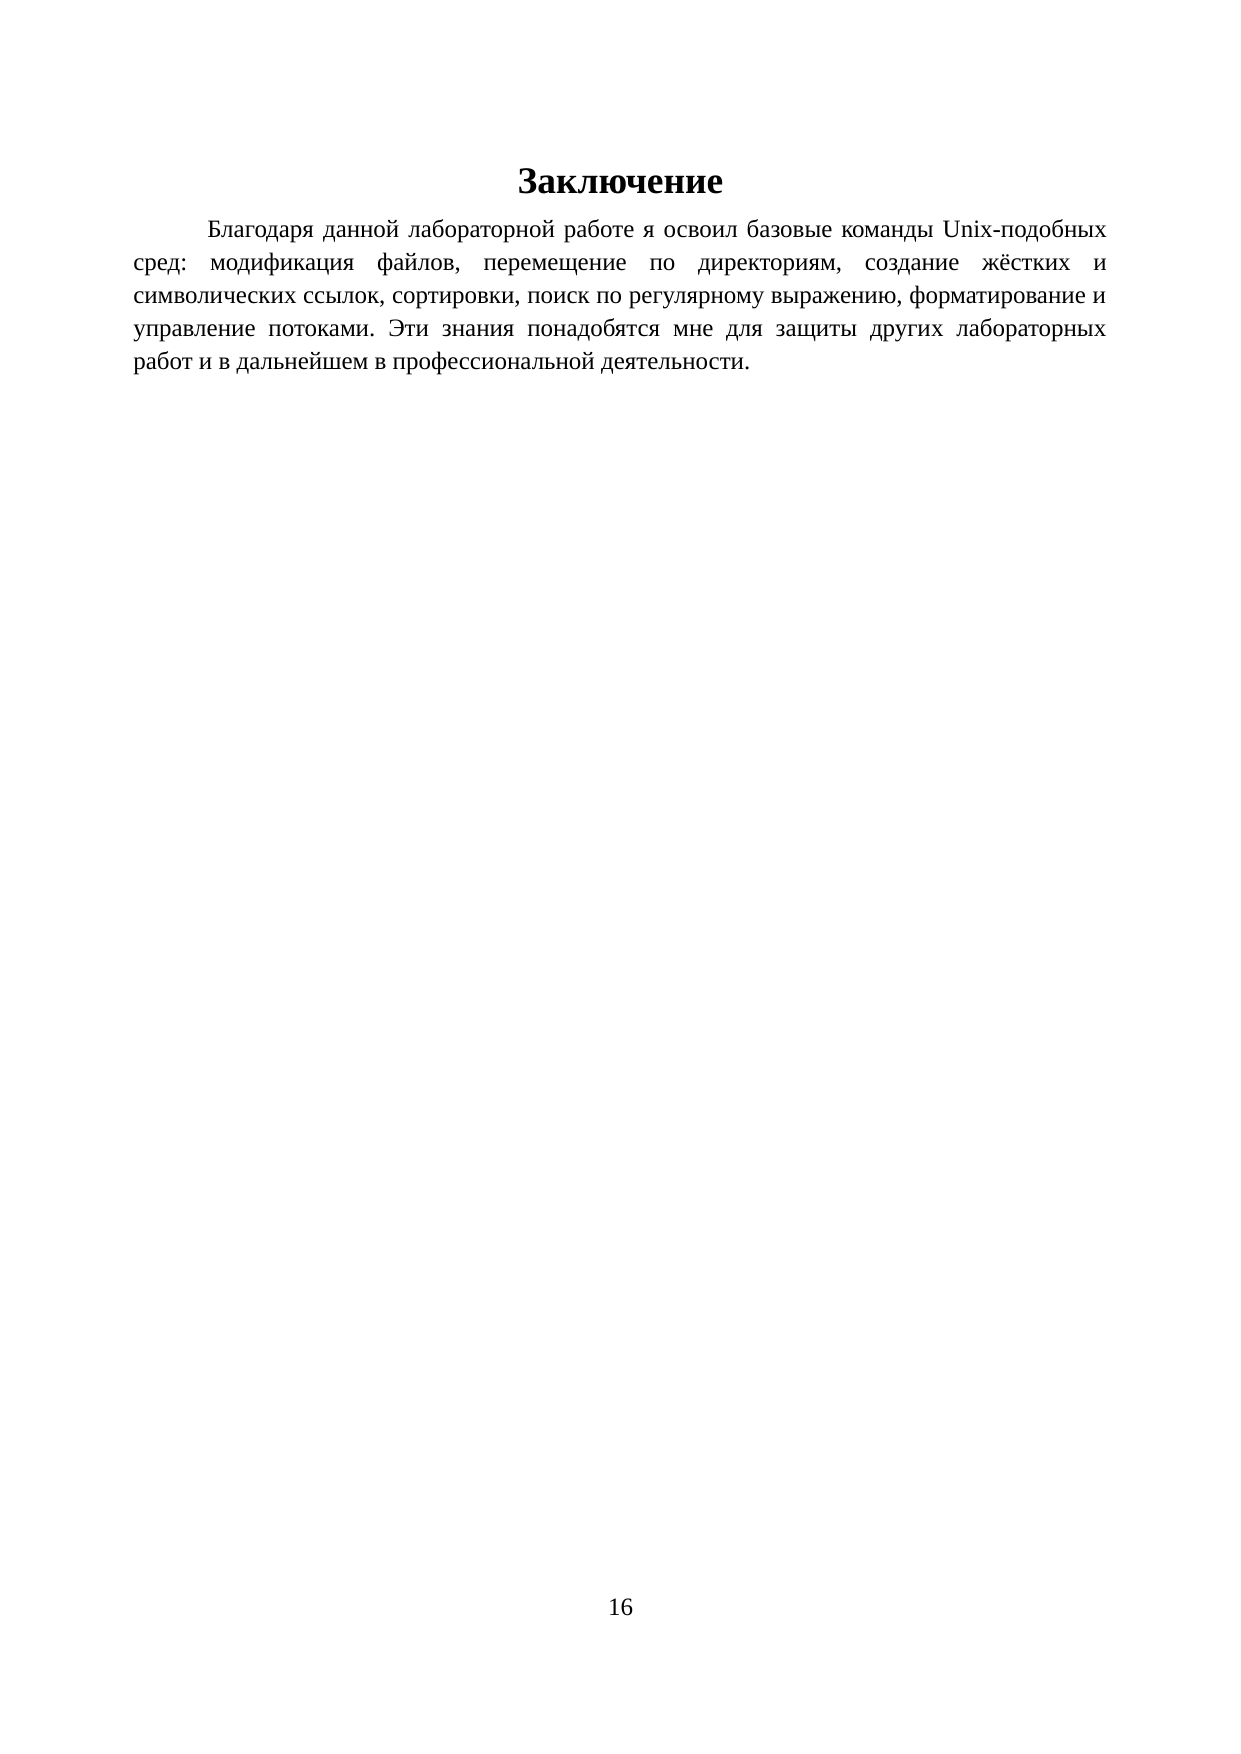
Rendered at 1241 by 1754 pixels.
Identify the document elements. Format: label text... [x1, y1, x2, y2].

subtitle Заключение [133, 158, 1107, 201]
text Благодаря данной лабораторной работе я освоил базовые команды Unix-подобных сред: модификация файлов, перемещение по директориям, создание жёстких и символических ссылок, сортировки, поиск по регулярному выражению, форматирование и управление потоками. Эти знания понадобятся мне для защиты других лабораторных работ и в дальнейшем в профессиональной деятельности. [133, 214, 1107, 374]
